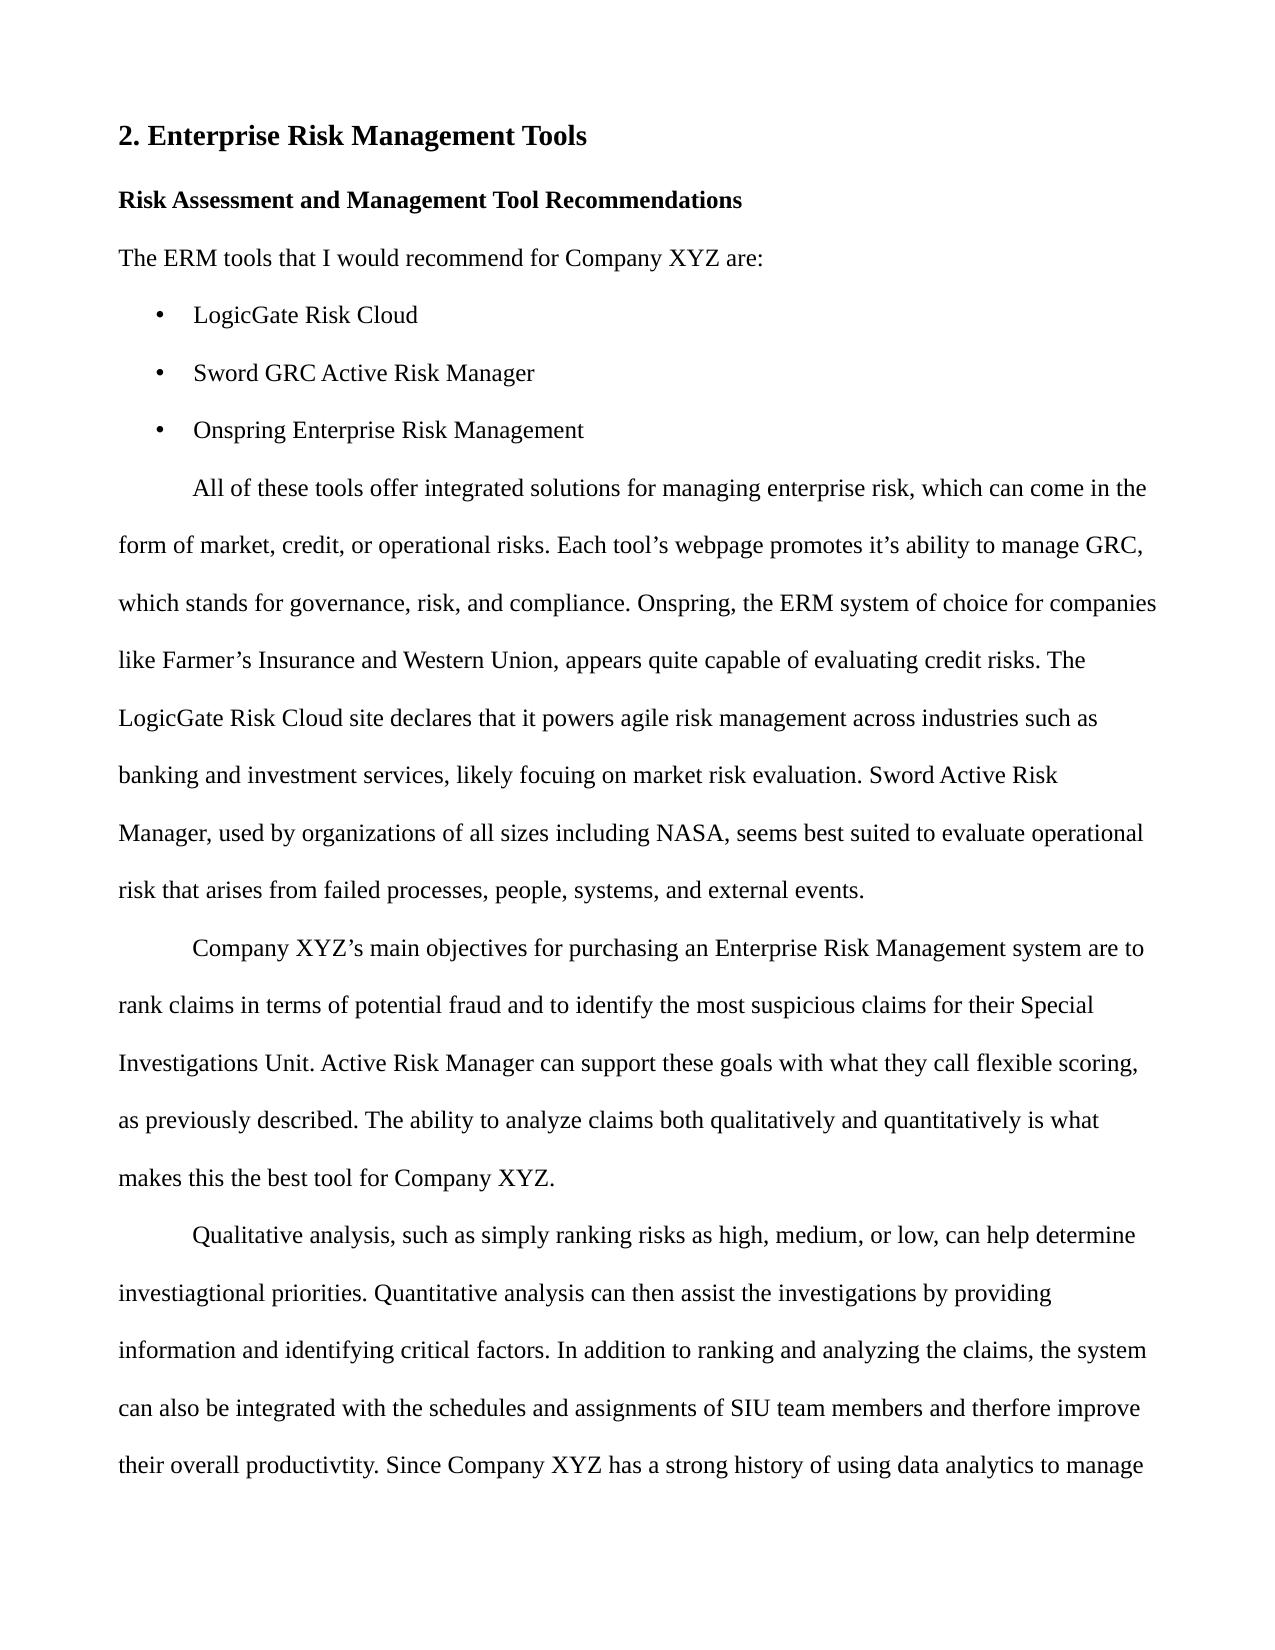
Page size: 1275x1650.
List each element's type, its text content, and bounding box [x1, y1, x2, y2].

text Qualitative analysis, such as simply ranking risks as high, medium, or low, can help determine investiagtional priorities. Quantitative analysis can then assist the investigations by providing information and identifying critical factors. In addition to ranking and analyzing the claims, the system can also be integrated with the schedules and assignments of SIU team members and therfore improve their overall productivtity. Since Company XYZ has a strong history of using data analytics to manage [118, 1220, 1157, 1479]
text All of these tools offer integrated solutions for managing enterprise risk, which can come in the form of market, credit, or operational risks. Each tool’s webpage promotes it’s ability to manage GRC, which stands for governance, risk, and compliance. Onspring, the ERM system of choice for companies like Farmer’s Insurance and Western Union, appears quite capable of evaluating credit risks. The LogicGate Risk Cloud site declares that it powers agile risk management across industries such as banking and investment services, likely focuing on market risk evaluation. Sword Active Risk Manager, used by organizations of all sizes including NASA, seems best suited to evaluate operational risk that arises from failed processes, people, systems, and external events. [118, 473, 1157, 904]
text The ERM tools that I would recommend for Company XYZ are: [118, 243, 1157, 271]
text 2. Enterprise Risk Management Tools [118, 118, 1157, 152]
list Onspring Enterprise Risk Management [156, 415, 1157, 444]
list LogicGate Risk Cloud [156, 300, 1157, 329]
text Risk Assessment and Management Tool Recommendations [118, 185, 1157, 214]
list Sword GRC Active Risk Manager [156, 358, 1157, 386]
text Company XYZ’s main objectives for purchasing an Enterprise Risk Management system are to rank claims in terms of potential fraud and to identify the most suspicious claims for their Special Investigations Unit. Active Risk Manager can support these goals with what they call flexible scoring, as previously described. The ability to analyze claims both qualitatively and quantitatively is what makes this the best tool for Company XYZ. [118, 933, 1157, 1191]
